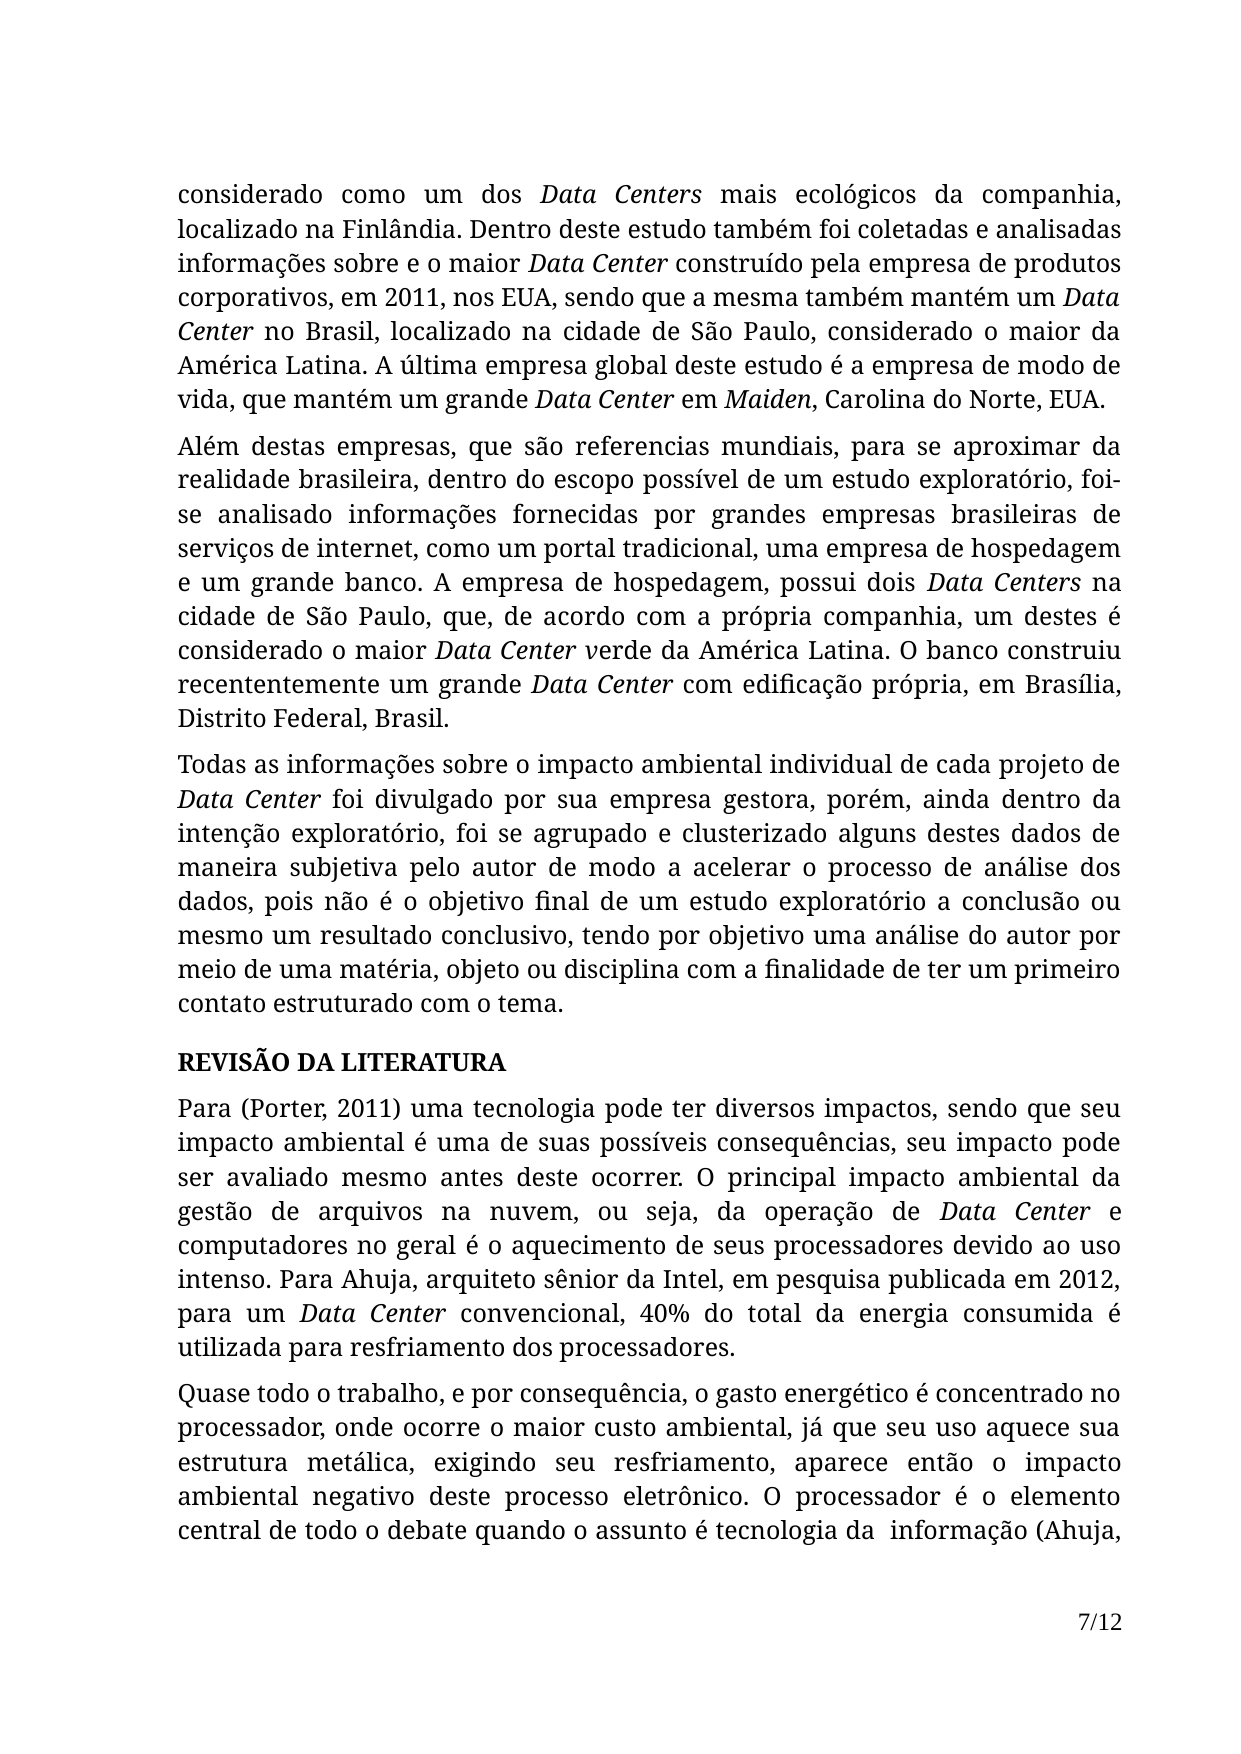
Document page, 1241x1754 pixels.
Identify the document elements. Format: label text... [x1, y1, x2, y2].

text Todas as informações sobre o impacto ambiental individual de cada projeto de Data Center foi divulgado por sua empresa gestora, porém, ainda dentro da intenção exploratório, foi se agrupado e clusterizado alguns destes dados de maneira subjetiva pelo autor de modo a acelerar o processo de análise dos dados, pois não é o objetivo final de um estudo exploratório a conclusão ou mesmo um resultado conclusivo, tendo por objetivo uma análise do autor por meio de uma matéria, objeto ou disciplina com a finalidade de ter um primeiro contato estruturado com o tema. [177, 747, 1122, 1020]
text considerado como um dos Data Centers mais ecológicos da companhia, localizado na Finlândia. Dentro deste estudo também foi coletadas e analisadas informações sobre e o maior Data Center construído pela empresa de produtos corporativos, em 2011, nos EUA, sendo que a mesma também mantém um Data Center no Brasil, localizado na cidade de São Paulo, considerado o maior da América Latina. A última empresa global deste estudo é a empresa de modo de vida, que mantém um grande Data Center em Maiden, Carolina do Norte, EUA. [177, 177, 1122, 416]
text Quase todo o trabalho, e por consequência, o gasto energético é concentrado no processador, onde ocorre o maior custo ambiental, já que seu uso aquece sua estrutura metálica, exigindo seu resfriamento, aparece então o impacto ambiental negativo deste processo eletrônico. O processador é o elemento central de todo o debate quando o assunto é tecnologia da informação (Ahuja, [177, 1376, 1122, 1546]
text Além destas empresas, que são referencias mundiais, para se aproximar da realidade brasileira, dentro do escopo possível de um estudo exploratório, foi-se analisado informações fornecidas por grandes empresas brasileiras de serviços de internet, como um portal tradicional, uma empresa de hospedagem e um grande banco. A empresa de hospedagem, possui dois Data Centers na cidade de São Paulo, que, de acordo com a própria companhia, um destes é considerado o maior Data Center verde da América Latina. O banco construiu recententemente um grande Data Center com edificação própria, em Brasília, Distrito Federal, Brasil. [177, 428, 1122, 735]
text Para (Porter, 2011) uma tecnologia pode ter diversos impactos, sendo que seu impacto ambiental é uma de suas possíveis consequências, seu impacto pode ser avaliado mesmo antes deste ocorrer. O principal impacto ambiental da gestão de arquivos na nuvem, ou seja, da operação de Data Center e computadores no geral é o aquecimento de seus processadores devido ao uso intenso. Para Ahuja, arquiteto sênior da Intel, em pesquisa publicada em 2012, para um Data Center convencional, 40% do total da energia consumida é utilizada para resfriamento dos processadores. [177, 1091, 1122, 1363]
subtitle Revisão da Literatura [177, 1044, 1122, 1079]
